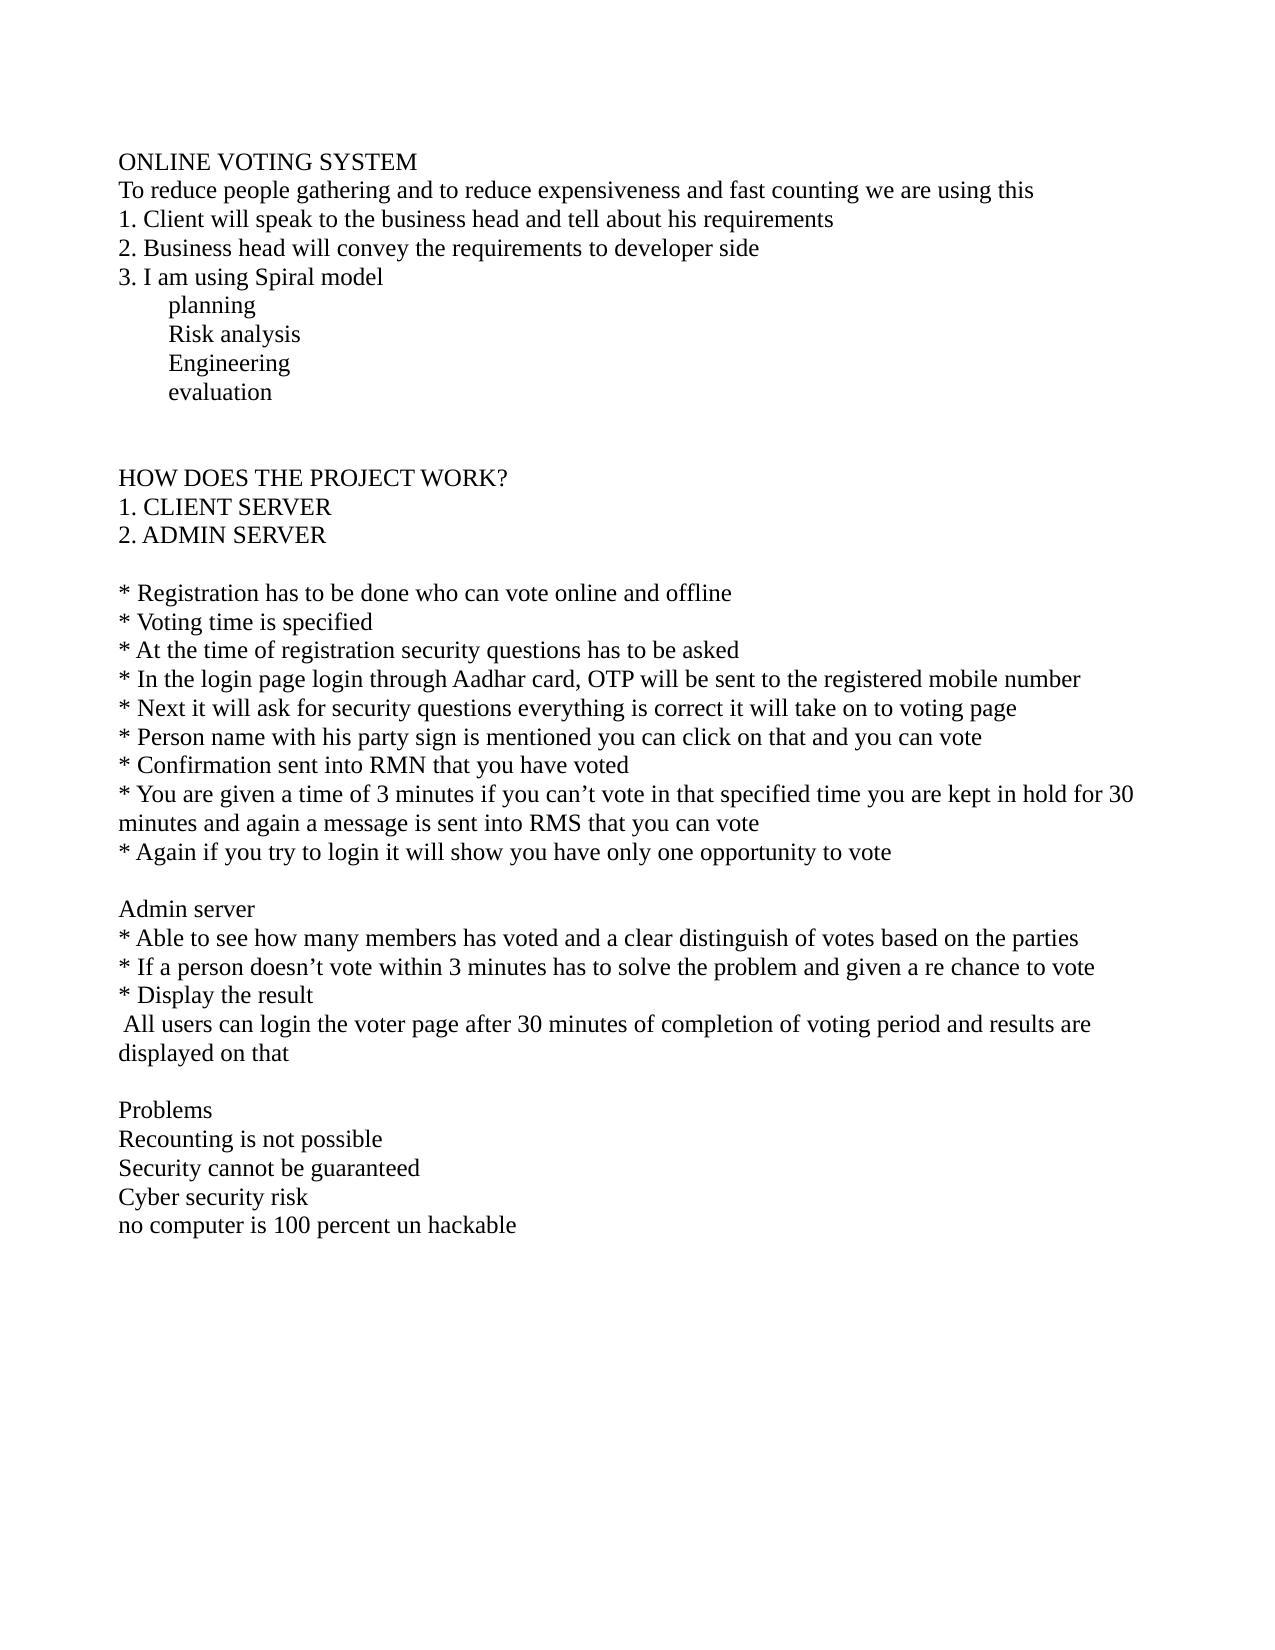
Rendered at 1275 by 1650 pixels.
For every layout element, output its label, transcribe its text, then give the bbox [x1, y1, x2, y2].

text evaluation [118, 377, 1157, 406]
text * Voting time is specified [118, 607, 1157, 636]
text Security cannot be guaranteed [118, 1153, 1157, 1182]
text * If a person doesn’t vote within 3 minutes has to solve the problem and given a re chance to vote [118, 952, 1157, 981]
text Cyber security risk [118, 1182, 1157, 1211]
text * Next it will ask for security questions everything is correct it will take on to voting page [118, 693, 1157, 722]
text 3. I am using Spiral model [118, 262, 1157, 291]
text 2. Business head will convey the requirements to developer side [118, 233, 1157, 262]
text All users can login the voter page after 30 minutes of completion of voting period and results are displayed on that [118, 1009, 1157, 1067]
text Admin server [118, 894, 1157, 923]
text 1. Client will speak to the business head and tell about his requirements [118, 204, 1157, 233]
text ONLINE VOTING SYSTEM [118, 147, 1157, 176]
text * You are given a time of 3 minutes if you can’t vote in that specified time you are kept in hold for 30 minutes and again a message is sent into RMS that you can vote [118, 779, 1157, 837]
text 2. ADMIN SERVER [118, 521, 1157, 549]
text * Able to see how many members has voted and a clear distinguish of votes based on the parties [118, 923, 1157, 952]
text Recounting is not possible [118, 1124, 1157, 1153]
text Problems [118, 1096, 1157, 1124]
text * Confirmation sent into RMN that you have voted [118, 751, 1157, 779]
text Engineering [118, 348, 1157, 377]
text To reduce people gathering and to reduce expensiveness and fast counting we are using this [118, 176, 1157, 204]
text * In the login page login through Aadhar card, OTP will be sent to the registered mobile number [118, 664, 1157, 693]
text 1. CLIENT SERVER [118, 492, 1157, 521]
text * Person name with his party sign is mentioned you can click on that and you can vote [118, 722, 1157, 751]
text * At the time of registration security questions has to be asked [118, 636, 1157, 664]
text * Display the result [118, 981, 1157, 1009]
text * Registration has to be done who can vote online and offline [118, 578, 1157, 607]
text no computer is 100 percent un hackable [118, 1211, 1157, 1239]
text * Again if you try to login it will show you have only one opportunity to vote [118, 837, 1157, 866]
text HOW DOES THE PROJECT WORK? [118, 463, 1157, 492]
text planning [118, 291, 1157, 319]
text Risk analysis [118, 319, 1157, 348]
